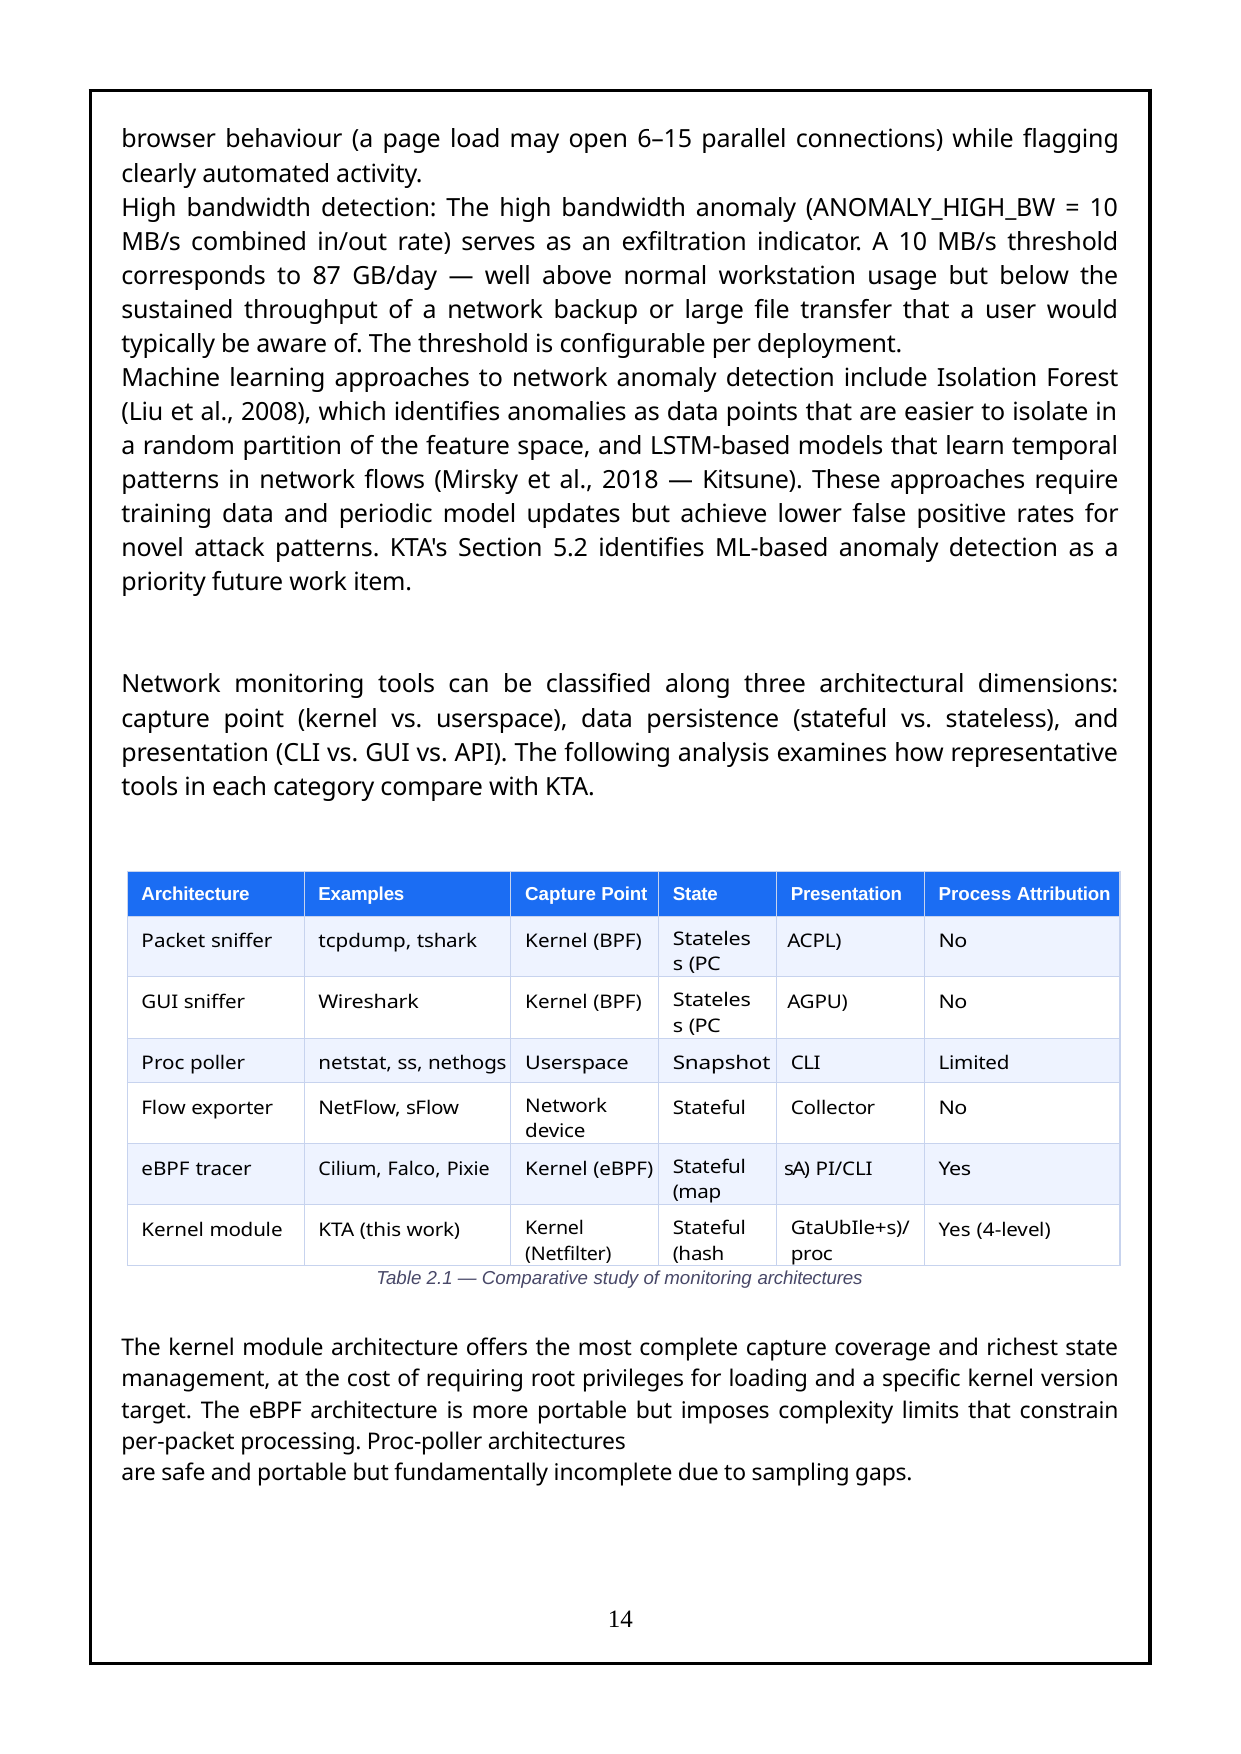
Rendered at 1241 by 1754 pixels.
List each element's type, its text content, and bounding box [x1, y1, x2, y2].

text browser behaviour (a page load may open 6–15 parallel connections) while flagging clearly automated activity. [121, 121, 1119, 189]
table_cell Snapshot [659, 1039, 776, 1082]
text Network monitoring tools can be classified along three architectural dimensions: capture point (kernel vs. userspace), data persistence (stateful vs. stateless), and presentation (CLI vs. GUI vs. API). The following analysis examines how representative tools in each category compare with KTA. [121, 666, 1119, 802]
table_cell KTA (this work) [305, 1205, 510, 1265]
table_cell Yes (4-level) [925, 1205, 1119, 1265]
table_cell tcpdump, tshark [305, 917, 510, 976]
table_cell Stateful [659, 1083, 776, 1143]
text are safe and portable but fundamentally incomplete due to sampling gaps. [121, 1456, 1119, 1487]
text Machine learning approaches to network anomaly detection include Isolation Forest (Liu et al., 2008), which identifies anomalies as data points that are easier to isolate in a random partition of the feature space, and LSTM-based models that learn temporal patterns in network flows (Mirsky et al., 2018 — Kitsune). These approaches require training data and periodic model updates but achieve lower false positive rates for novel attack patterns. KTA's Section 5.2 identifies ML-based anomaly detection as a priority future work item. [121, 359, 1119, 598]
table_cell Kernel module [128, 1205, 304, 1265]
table_header Presentation [777, 872, 924, 916]
table_cell Network device [511, 1083, 658, 1143]
table_cell Stateless (PC [659, 917, 776, 976]
table_cell CLI [777, 1039, 924, 1082]
table_cell AGPU) [777, 977, 924, 1037]
text Table 2.1 — Comparative study of monitoring architectures [121, 1266, 1119, 1288]
table_cell GtaUbIle+s)/ proc [777, 1205, 924, 1265]
table_cell Yes [925, 1144, 1119, 1204]
table_cell Stateful (hash [659, 1205, 776, 1265]
table_cell Cilium, Falco, Pixie [305, 1144, 510, 1204]
table_cell Packet sniffer [128, 917, 304, 976]
table_header Capture Point [511, 872, 658, 916]
table_cell NetFlow, sFlow [305, 1083, 510, 1143]
table_cell No [925, 977, 1119, 1037]
table_cell GUI sniffer [128, 977, 304, 1037]
table_cell Proc poller [128, 1039, 304, 1082]
text High bandwidth detection: The high bandwidth anomaly (ANOMALY_HIGH_BW = 10 MB/s combined in/out rate) serves as an exfiltration indicator. A 10 MB/s threshold corresponds to 87 GB/day — well above normal workstation usage but below the sustained throughput of a network backup or large file transfer that a user would typically be aware of. The threshold is configurable per deployment. [121, 189, 1119, 359]
table_cell No [925, 917, 1119, 976]
table_cell Kernel (eBPF) [511, 1144, 658, 1204]
table_cell eBPF tracer [128, 1144, 304, 1204]
table_cell Kernel (BPF) [511, 917, 658, 976]
table_cell ACPL) [777, 917, 924, 976]
table_cell sA) PI/CLI [777, 1144, 924, 1204]
text The kernel module architecture offers the most complete capture coverage and richest state management, at the cost of requiring root privileges for loading and a specific kernel version target. The eBPF architecture is more portable but imposes complexity limits that constrain per-packet processing. Proc-poller architectures [121, 1331, 1119, 1456]
table_cell Stateful (map [659, 1144, 776, 1204]
table_header Process Attribution [925, 872, 1119, 916]
table_header Examples [305, 872, 510, 916]
table_cell Collector [777, 1083, 924, 1143]
table_cell Flow exporter [128, 1083, 304, 1143]
table_cell Kernel (BPF) [511, 977, 658, 1037]
table_cell No [925, 1083, 1119, 1143]
table_cell Wireshark [305, 977, 510, 1037]
table_cell Stateless (PC [659, 977, 776, 1037]
table_header State [659, 872, 776, 916]
table_cell netstat, ss, nethogs [305, 1039, 510, 1082]
table_header Architecture [128, 872, 304, 916]
table_cell Kernel (Netfilter) [511, 1205, 658, 1265]
table_cell Userspace [511, 1039, 658, 1082]
table_cell Limited [925, 1039, 1119, 1082]
